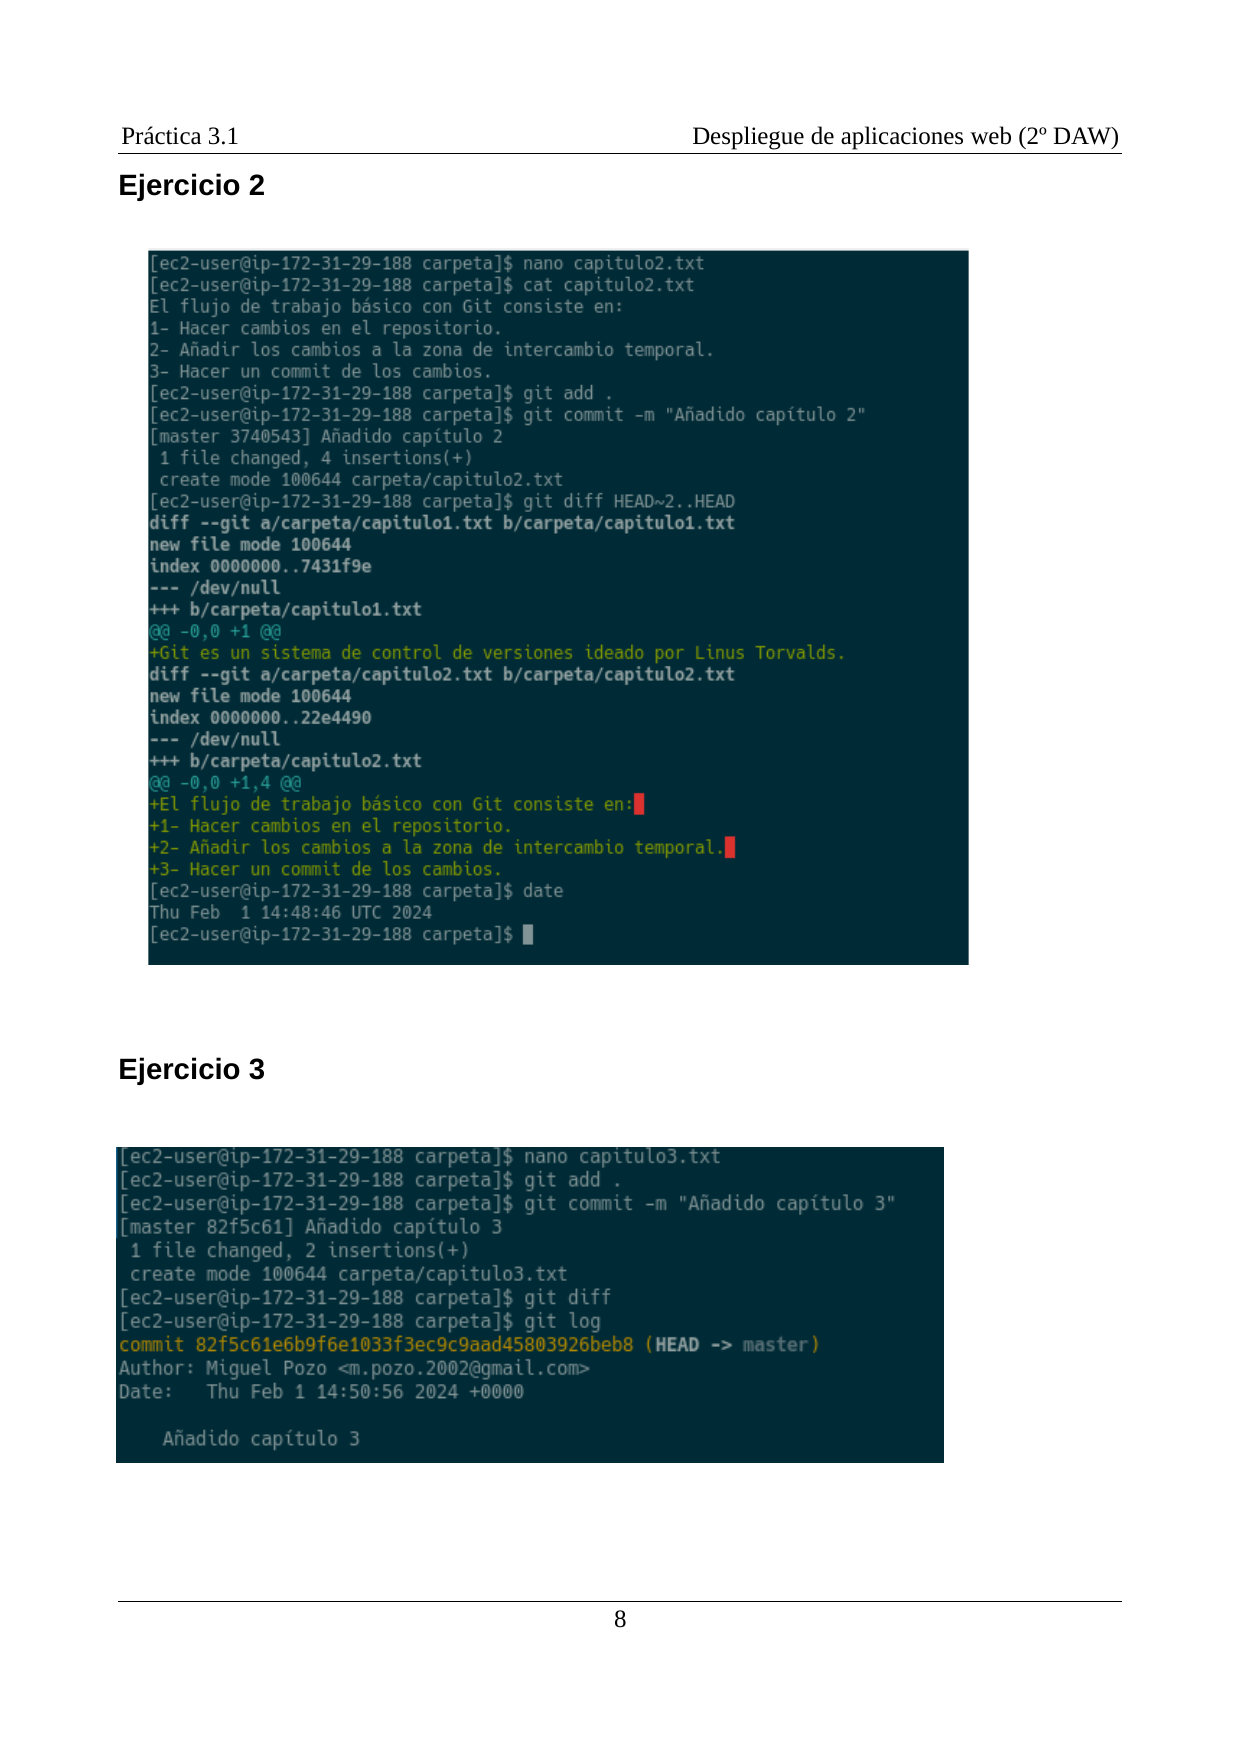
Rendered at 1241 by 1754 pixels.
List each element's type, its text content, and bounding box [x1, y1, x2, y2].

picture [318, 1385, 326, 1398]
picture [232, 733, 239, 748]
picture [626, 260, 633, 269]
picture [392, 884, 411, 897]
picture [212, 757, 219, 767]
picture [212, 931, 218, 940]
picture [221, 303, 230, 312]
picture [686, 260, 694, 269]
picture [212, 905, 220, 918]
picture [535, 411, 541, 421]
picture [608, 260, 613, 269]
picture [416, 1294, 424, 1304]
picture [152, 493, 157, 510]
picture [474, 884, 481, 897]
picture [218, 1430, 239, 1445]
picture [181, 928, 188, 940]
picture [196, 1173, 228, 1189]
picture [570, 1199, 577, 1210]
picture [777, 1337, 786, 1351]
picture [404, 1336, 567, 1351]
picture [326, 866, 331, 875]
picture [493, 1147, 500, 1166]
picture [164, 1220, 172, 1233]
picture [678, 284, 684, 291]
picture [635, 346, 684, 360]
picture [393, 303, 400, 312]
picture [373, 1173, 381, 1186]
picture [187, 1223, 195, 1233]
picture [241, 1199, 259, 1214]
picture [292, 606, 321, 620]
picture [454, 411, 472, 425]
picture [154, 1314, 161, 1327]
picture [534, 346, 552, 356]
picture [343, 840, 348, 853]
picture [454, 498, 472, 511]
picture [695, 495, 704, 507]
picture [292, 346, 299, 356]
picture [274, 1290, 281, 1304]
picture [404, 325, 421, 338]
picture [239, 387, 250, 402]
picture [261, 430, 289, 442]
picture [434, 844, 441, 853]
picture [232, 649, 250, 659]
picture [636, 515, 644, 529]
picture [383, 1149, 403, 1163]
picture [645, 260, 654, 269]
picture [230, 801, 240, 810]
picture [180, 322, 199, 334]
picture [131, 1176, 140, 1186]
picture [248, 450, 300, 468]
picture [143, 1385, 150, 1398]
picture [121, 1289, 128, 1307]
picture [402, 667, 421, 680]
picture [515, 801, 522, 810]
picture [484, 887, 492, 897]
picture [537, 1312, 543, 1327]
picture [482, 1317, 491, 1327]
picture [656, 257, 663, 269]
picture [239, 495, 250, 510]
picture [625, 343, 632, 354]
picture [283, 473, 287, 485]
picture [262, 411, 270, 425]
picture [392, 387, 411, 399]
picture [263, 1290, 271, 1304]
picture [575, 411, 603, 421]
picture [272, 368, 279, 377]
picture [525, 498, 533, 511]
picture [453, 645, 472, 659]
picture [210, 560, 280, 572]
picture [705, 667, 714, 680]
picture [690, 1149, 697, 1163]
picture [583, 1294, 589, 1304]
picture [504, 1195, 513, 1213]
picture [231, 1195, 238, 1210]
picture [242, 844, 250, 853]
picture [665, 515, 684, 529]
picture [274, 1149, 282, 1163]
picture [292, 757, 299, 767]
picture [405, 454, 411, 464]
picture [548, 1364, 555, 1375]
picture [384, 884, 390, 897]
picture [503, 667, 512, 680]
picture [454, 390, 472, 403]
picture [515, 517, 521, 530]
picture [635, 841, 642, 853]
picture [483, 649, 502, 659]
picture [241, 430, 249, 442]
picture [605, 278, 612, 291]
picture [788, 408, 794, 421]
picture [353, 928, 371, 940]
picture [393, 408, 411, 421]
picture [484, 930, 492, 940]
picture [334, 495, 340, 507]
picture [160, 887, 178, 897]
picture [453, 325, 468, 334]
picture [393, 822, 401, 832]
picture [302, 906, 310, 918]
picture [182, 299, 188, 312]
picture [232, 430, 239, 436]
picture [130, 1152, 140, 1163]
picture [190, 819, 209, 832]
picture [154, 1196, 161, 1210]
picture [454, 260, 472, 273]
picture [652, 498, 664, 504]
picture [282, 755, 289, 769]
picture [604, 1289, 610, 1304]
picture [182, 450, 188, 464]
picture [524, 343, 531, 354]
picture [596, 277, 603, 291]
picture [220, 866, 235, 875]
picture [281, 368, 310, 377]
picture [274, 1173, 282, 1186]
picture [293, 690, 300, 702]
picture [554, 887, 563, 897]
picture [263, 1337, 272, 1351]
picture [344, 454, 350, 464]
picture [333, 346, 340, 356]
picture [382, 1290, 403, 1304]
picture [505, 883, 512, 899]
picture [434, 476, 440, 485]
picture [534, 281, 543, 291]
picture [296, 1385, 304, 1398]
picture [585, 645, 593, 659]
picture [282, 303, 290, 312]
picture [252, 320, 280, 334]
picture [191, 733, 199, 748]
picture [526, 1152, 545, 1163]
picture [493, 1220, 502, 1233]
picture [656, 649, 684, 663]
picture [262, 1220, 272, 1233]
picture [311, 560, 321, 572]
picture [211, 368, 219, 377]
picture [565, 411, 572, 421]
picture [211, 776, 219, 788]
picture [853, 1199, 863, 1210]
picture [816, 645, 834, 659]
picture [505, 926, 512, 943]
picture [208, 1220, 227, 1233]
picture [352, 602, 371, 615]
picture [283, 495, 290, 507]
picture [143, 1199, 150, 1210]
picture [351, 1337, 359, 1351]
picture [148, 625, 169, 640]
picture [580, 1317, 600, 1332]
picture [494, 1289, 500, 1307]
picture [402, 822, 411, 832]
picture [263, 1267, 271, 1280]
picture [323, 303, 328, 317]
picture [423, 906, 430, 918]
picture [252, 866, 270, 875]
picture [318, 1430, 325, 1445]
picture [596, 342, 602, 356]
picture [568, 1289, 578, 1304]
picture [181, 387, 188, 399]
picture [594, 645, 644, 659]
picture [570, 1312, 576, 1327]
picture [303, 884, 309, 897]
picture [403, 516, 421, 529]
picture [545, 279, 551, 291]
picture [353, 257, 380, 269]
picture [160, 433, 188, 442]
picture [832, 1200, 841, 1210]
picture [848, 408, 854, 421]
picture [263, 1314, 270, 1327]
picture [474, 279, 481, 291]
subtitle Ejercicio 2 [118, 167, 1122, 201]
picture [428, 1223, 435, 1233]
picture [292, 325, 300, 334]
picture [360, 1337, 392, 1351]
picture [424, 433, 432, 446]
picture [487, 801, 492, 810]
picture [292, 538, 300, 550]
picture [392, 278, 411, 291]
picture [222, 346, 229, 356]
picture [148, 646, 169, 659]
picture [232, 437, 240, 442]
picture [544, 408, 551, 421]
picture [180, 476, 189, 485]
picture [471, 1196, 478, 1210]
picture [844, 1195, 851, 1210]
picture [160, 931, 178, 940]
picture [323, 495, 330, 507]
picture [239, 928, 250, 943]
picture [392, 257, 411, 269]
picture [372, 429, 391, 442]
picture [152, 322, 158, 334]
picture [454, 931, 472, 944]
picture [448, 1385, 458, 1398]
picture [340, 1290, 359, 1304]
picture [274, 1196, 282, 1210]
picture [202, 931, 209, 940]
picture [341, 645, 361, 659]
picture [264, 1173, 271, 1186]
picture [393, 368, 400, 377]
picture [231, 779, 240, 787]
picture [373, 1149, 381, 1163]
picture [547, 1314, 555, 1327]
picture [121, 1147, 128, 1166]
picture [656, 1337, 699, 1351]
picture [427, 1317, 469, 1332]
picture [208, 1246, 216, 1257]
picture [403, 801, 411, 810]
picture [481, 1294, 491, 1304]
picture [151, 710, 199, 724]
picture [283, 257, 290, 269]
picture [301, 538, 351, 550]
picture [525, 519, 532, 529]
picture [285, 1196, 293, 1210]
picture [148, 756, 179, 765]
picture [219, 1383, 239, 1398]
picture [202, 390, 209, 399]
picture [569, 1336, 633, 1351]
picture [373, 346, 381, 356]
picture [533, 649, 572, 659]
picture [505, 277, 512, 293]
picture [212, 433, 219, 442]
picture [470, 1361, 513, 1379]
picture [175, 1290, 228, 1307]
picture [555, 303, 562, 312]
picture [472, 1290, 478, 1304]
picture [463, 515, 492, 529]
picture [220, 757, 260, 771]
picture [242, 776, 248, 788]
picture [427, 1361, 458, 1375]
picture [549, 1290, 555, 1304]
picture [706, 516, 734, 529]
picture [538, 1195, 545, 1210]
picture [212, 411, 218, 421]
picture [505, 385, 512, 402]
picture [306, 1290, 315, 1304]
picture [788, 1199, 797, 1210]
picture [505, 303, 511, 312]
picture [394, 1364, 402, 1375]
picture [493, 822, 502, 832]
picture [200, 731, 230, 745]
picture [597, 493, 602, 507]
picture [363, 320, 370, 334]
picture [470, 1223, 480, 1233]
picture [756, 646, 765, 659]
picture [373, 1196, 381, 1210]
picture [165, 1341, 173, 1351]
picture [394, 906, 411, 918]
picture [424, 454, 431, 464]
picture [373, 603, 381, 615]
picture [193, 796, 198, 810]
picture [285, 325, 290, 334]
picture [285, 1149, 292, 1163]
picture [152, 277, 157, 294]
picture [191, 688, 199, 702]
picture [587, 493, 592, 507]
picture [174, 1223, 184, 1233]
picture [594, 303, 603, 312]
picture [202, 303, 209, 312]
picture [615, 408, 622, 421]
picture [318, 1314, 325, 1327]
picture [496, 883, 501, 900]
picture [505, 407, 512, 423]
picture [242, 368, 260, 377]
picture [323, 365, 329, 376]
picture [727, 407, 745, 421]
picture [382, 1173, 403, 1186]
picture [372, 454, 390, 464]
picture [373, 1314, 381, 1327]
picture [454, 433, 462, 442]
picture [666, 279, 672, 291]
picture [476, 495, 480, 507]
picture [192, 430, 197, 442]
picture [242, 736, 260, 745]
picture [154, 1242, 161, 1257]
picture [827, 411, 836, 421]
picture [313, 796, 331, 810]
picture [593, 1289, 599, 1304]
picture [604, 801, 613, 810]
picture [564, 494, 573, 507]
picture [303, 325, 309, 334]
picture [352, 906, 371, 918]
picture [595, 668, 603, 683]
picture [353, 408, 371, 421]
picture [493, 1265, 500, 1280]
picture [202, 688, 209, 702]
picture [202, 325, 208, 334]
picture [220, 822, 240, 832]
picture [221, 278, 250, 294]
picture [261, 580, 270, 594]
picture [302, 840, 341, 853]
picture [569, 1171, 600, 1186]
picture [476, 387, 481, 399]
picture [667, 1149, 677, 1163]
picture [416, 1199, 424, 1210]
picture [352, 753, 381, 767]
picture [211, 537, 230, 550]
picture [242, 625, 249, 637]
picture [171, 515, 189, 529]
picture [322, 325, 339, 334]
picture [351, 1246, 358, 1257]
picture [876, 1196, 885, 1210]
picture [686, 516, 694, 529]
picture [274, 906, 279, 918]
picture [392, 754, 421, 767]
picture [220, 1364, 226, 1375]
picture [148, 843, 159, 852]
picture [292, 303, 300, 312]
picture [273, 1267, 326, 1280]
picture [373, 303, 380, 312]
picture [384, 257, 391, 269]
picture [160, 411, 178, 421]
picture [221, 408, 258, 423]
picture [448, 1246, 458, 1255]
picture [274, 1314, 282, 1327]
picture [212, 801, 220, 810]
picture [282, 646, 299, 659]
picture [454, 281, 472, 295]
picture [322, 452, 330, 464]
picture [175, 1176, 194, 1186]
picture [767, 1341, 775, 1351]
picture [143, 1317, 150, 1327]
picture [201, 755, 208, 769]
picture [281, 776, 300, 791]
picture [438, 1385, 446, 1398]
picture [318, 1149, 326, 1163]
picture [264, 1359, 270, 1375]
picture [525, 260, 547, 269]
picture [496, 798, 501, 810]
picture [193, 450, 199, 464]
picture [712, 1149, 719, 1163]
picture [534, 841, 541, 853]
picture [154, 1290, 162, 1304]
picture [483, 840, 502, 853]
picture [551, 260, 563, 269]
picture [130, 1317, 140, 1327]
picture [323, 928, 330, 940]
picture [318, 1196, 326, 1210]
picture [717, 649, 743, 659]
picture [181, 408, 188, 421]
picture [645, 411, 654, 420]
picture [191, 537, 199, 550]
picture [565, 300, 571, 312]
picture [363, 671, 391, 685]
picture [353, 495, 380, 507]
picture [132, 1270, 139, 1280]
picture [229, 1337, 261, 1351]
picture [340, 1196, 359, 1210]
picture [200, 433, 209, 442]
picture [373, 1290, 381, 1304]
picture [162, 452, 169, 464]
picture [262, 498, 279, 511]
picture [230, 1218, 237, 1233]
picture [262, 281, 270, 295]
picture [241, 667, 249, 680]
picture [212, 390, 218, 399]
picture [433, 260, 448, 269]
picture [301, 649, 331, 659]
picture [392, 495, 411, 507]
picture [191, 582, 198, 596]
picture [181, 884, 188, 897]
picture [340, 1149, 359, 1163]
picture [333, 408, 339, 421]
picture [161, 819, 169, 832]
picture [545, 473, 561, 485]
picture [433, 390, 448, 399]
picture [132, 1243, 140, 1257]
picture [261, 753, 280, 767]
picture [332, 303, 341, 312]
picture [152, 926, 157, 943]
picture [318, 1173, 326, 1186]
picture [272, 1336, 348, 1351]
picture [232, 583, 238, 596]
picture [175, 1196, 228, 1213]
picture [353, 454, 370, 464]
picture [185, 1270, 195, 1280]
picture [202, 368, 208, 377]
picture [230, 1364, 261, 1379]
picture [160, 260, 178, 269]
picture [271, 731, 280, 745]
picture [152, 385, 157, 402]
picture [202, 796, 209, 810]
picture [383, 1385, 403, 1398]
picture [484, 390, 492, 399]
picture [438, 1270, 458, 1285]
picture [252, 1435, 259, 1445]
picture [285, 1290, 293, 1304]
picture [121, 1341, 129, 1351]
picture [212, 303, 217, 317]
picture [445, 430, 450, 442]
picture [481, 1199, 491, 1210]
picture [349, 346, 359, 353]
picture [404, 1246, 434, 1257]
picture [352, 325, 361, 334]
picture [394, 1223, 402, 1233]
picture [697, 342, 703, 356]
picture [527, 1359, 532, 1375]
picture [581, 1152, 588, 1163]
picture [818, 407, 824, 421]
picture [606, 840, 611, 853]
picture [241, 1317, 259, 1332]
picture [121, 1218, 128, 1236]
picture [332, 754, 351, 767]
picture [262, 260, 279, 273]
picture [240, 537, 280, 550]
picture [293, 818, 300, 832]
picture [130, 1223, 151, 1233]
picture [121, 1195, 128, 1213]
picture [634, 793, 644, 814]
picture [463, 818, 492, 832]
picture [470, 1385, 524, 1398]
picture [453, 819, 461, 832]
picture [152, 1270, 173, 1280]
picture [241, 516, 249, 529]
picture [605, 346, 613, 356]
picture [350, 1385, 370, 1398]
picture [211, 688, 230, 702]
picture [403, 473, 410, 485]
picture [484, 498, 492, 507]
picture [151, 541, 179, 550]
picture [484, 260, 492, 269]
picture [219, 1336, 227, 1351]
picture [261, 346, 278, 356]
picture [548, 1196, 555, 1210]
picture [301, 560, 310, 572]
picture [352, 861, 371, 875]
picture [261, 517, 279, 531]
picture [230, 472, 270, 485]
picture [476, 257, 481, 269]
picture [426, 1152, 469, 1167]
picture [494, 1312, 500, 1331]
picture [808, 645, 815, 659]
picture [443, 801, 462, 810]
picture [624, 1149, 631, 1163]
picture [504, 1289, 513, 1307]
picture [444, 818, 452, 832]
picture [190, 840, 237, 853]
picture [302, 257, 309, 269]
picture [296, 1432, 303, 1445]
picture [211, 476, 219, 485]
picture [176, 1242, 183, 1257]
picture [525, 281, 531, 291]
picture [239, 257, 250, 272]
picture [201, 473, 208, 485]
picture [533, 515, 593, 533]
picture [523, 801, 551, 810]
picture [255, 390, 270, 403]
picture [303, 495, 309, 507]
picture [233, 1294, 259, 1308]
picture [424, 303, 430, 312]
picture [504, 476, 512, 485]
picture [606, 519, 612, 529]
picture [292, 408, 300, 413]
picture [396, 1246, 403, 1257]
picture [353, 387, 371, 399]
picture [616, 801, 624, 810]
picture [743, 1341, 764, 1351]
picture [395, 1336, 402, 1351]
picture [636, 667, 644, 680]
picture [232, 346, 239, 356]
picture [384, 495, 391, 507]
picture [558, 1364, 589, 1375]
picture [252, 1383, 283, 1398]
picture [484, 325, 492, 334]
picture [303, 516, 360, 533]
picture [339, 429, 361, 442]
picture [333, 257, 340, 269]
picture [202, 282, 209, 291]
picture [365, 433, 370, 442]
picture [282, 603, 290, 618]
picture [190, 476, 199, 485]
picture [383, 861, 391, 875]
picture [454, 887, 472, 901]
picture [433, 281, 451, 291]
picture [494, 1195, 500, 1213]
picture [717, 411, 723, 421]
picture [294, 928, 299, 940]
picture [221, 884, 250, 899]
picture [251, 796, 270, 810]
picture [302, 342, 331, 356]
picture [307, 1314, 315, 1327]
picture [353, 884, 371, 897]
picture [757, 411, 764, 421]
picture [252, 1223, 259, 1233]
picture [444, 450, 448, 465]
picture [635, 281, 642, 291]
picture [678, 257, 683, 269]
picture [219, 1242, 282, 1262]
picture [152, 428, 157, 445]
picture [303, 408, 309, 421]
picture [474, 473, 481, 485]
picture [384, 387, 391, 399]
picture [403, 346, 411, 356]
picture [181, 625, 199, 637]
picture [787, 1341, 797, 1351]
picture [301, 690, 351, 702]
picture [460, 1361, 467, 1375]
picture [303, 299, 320, 312]
picture [392, 325, 401, 334]
picture [808, 411, 815, 421]
picture [414, 822, 440, 836]
picture [444, 516, 452, 529]
picture [646, 1336, 652, 1353]
picture [262, 887, 270, 901]
picture [171, 476, 179, 485]
picture [212, 822, 218, 832]
picture [615, 1199, 622, 1210]
picture [577, 797, 582, 810]
picture [461, 1270, 468, 1280]
picture [416, 1385, 436, 1398]
picture [175, 1317, 194, 1327]
picture [283, 408, 289, 421]
picture [646, 1147, 653, 1163]
picture [433, 411, 451, 421]
picture [665, 666, 694, 680]
picture [148, 776, 169, 791]
picture [221, 931, 235, 940]
picture [285, 1314, 292, 1327]
picture [722, 1341, 732, 1349]
picture [555, 346, 561, 356]
picture [735, 1195, 742, 1210]
picture [342, 346, 349, 356]
picture [307, 1149, 315, 1163]
picture [614, 844, 624, 853]
picture [473, 433, 482, 442]
picture [514, 1267, 523, 1280]
picture [283, 928, 290, 940]
picture [222, 368, 229, 377]
picture [536, 1267, 544, 1280]
picture [130, 1294, 140, 1304]
picture [318, 1290, 326, 1304]
picture [666, 495, 673, 507]
picture [211, 454, 219, 464]
picture [210, 711, 280, 724]
picture [241, 1152, 259, 1167]
picture [436, 429, 440, 442]
picture [322, 408, 330, 421]
picture [433, 931, 448, 940]
picture [585, 260, 603, 273]
picture [525, 667, 593, 685]
picture [343, 558, 371, 572]
picture [384, 1243, 391, 1257]
picture [262, 1435, 283, 1450]
picture [283, 387, 290, 399]
picture [330, 1246, 337, 1257]
picture [353, 278, 371, 291]
picture [323, 753, 330, 767]
picture [283, 884, 289, 897]
picture [460, 1218, 467, 1233]
picture [424, 931, 430, 940]
picture [515, 473, 521, 485]
picture [416, 1267, 424, 1283]
picture [161, 841, 168, 853]
picture [812, 1199, 819, 1210]
picture [342, 801, 351, 810]
picture [154, 1149, 161, 1163]
picture [495, 493, 501, 510]
picture [495, 385, 501, 402]
picture [424, 861, 462, 875]
picture [686, 346, 694, 356]
picture [143, 1176, 150, 1186]
picture [413, 433, 421, 442]
picture [525, 883, 543, 897]
picture [505, 346, 512, 356]
picture [212, 866, 219, 875]
picture [261, 671, 270, 680]
picture [350, 1432, 359, 1445]
picture [242, 325, 248, 334]
picture [301, 711, 351, 724]
picture [121, 1312, 127, 1331]
picture [526, 1317, 534, 1332]
picture [403, 303, 411, 312]
picture [463, 300, 472, 312]
picture [424, 325, 430, 334]
picture [558, 801, 572, 810]
picture [698, 257, 703, 269]
picture [148, 605, 179, 614]
picture [261, 625, 280, 640]
picture [484, 411, 492, 421]
picture [547, 1173, 555, 1186]
picture [143, 1294, 150, 1304]
picture [656, 1199, 666, 1210]
picture [495, 926, 501, 943]
picture [614, 495, 652, 507]
picture [231, 1176, 238, 1186]
picture [373, 818, 381, 832]
picture [148, 798, 169, 810]
picture [438, 1220, 445, 1233]
picture [534, 473, 541, 484]
picture [646, 278, 653, 291]
picture [584, 801, 593, 810]
picture [624, 1196, 631, 1210]
picture [243, 906, 248, 918]
picture [707, 645, 714, 659]
picture [130, 1341, 162, 1351]
picture [332, 822, 351, 832]
picture [696, 646, 704, 659]
picture [212, 667, 240, 685]
picture [477, 325, 482, 334]
picture [363, 795, 390, 810]
picture [271, 580, 280, 594]
picture [163, 1430, 206, 1445]
picture [426, 1294, 469, 1308]
picture [190, 863, 209, 875]
picture [132, 1361, 150, 1375]
picture [303, 668, 351, 685]
picture [414, 368, 420, 377]
picture [334, 863, 340, 875]
picture [504, 1147, 513, 1166]
picture [200, 580, 230, 594]
picture [352, 711, 371, 724]
picture [474, 368, 481, 377]
picture [148, 667, 169, 680]
picture [405, 1223, 425, 1238]
picture [152, 255, 157, 272]
picture [351, 1223, 359, 1233]
picture [202, 411, 209, 421]
picture [590, 1152, 611, 1167]
picture [565, 385, 593, 399]
picture [328, 1385, 337, 1398]
picture [548, 1152, 567, 1163]
picture [453, 453, 462, 462]
picture [382, 844, 391, 853]
picture [494, 1171, 500, 1189]
picture [160, 498, 178, 507]
picture [416, 1317, 424, 1327]
picture [161, 476, 168, 485]
picture [255, 931, 270, 944]
picture [291, 519, 300, 529]
picture [171, 645, 179, 659]
picture [180, 365, 199, 377]
picture [416, 1152, 424, 1163]
picture [392, 866, 410, 875]
picture [434, 645, 441, 659]
picture [262, 649, 269, 659]
picture [546, 387, 551, 399]
picture [474, 408, 481, 421]
picture [424, 390, 430, 399]
picture [151, 558, 199, 572]
picture [181, 495, 188, 501]
picture [272, 645, 280, 659]
picture [412, 844, 422, 853]
picture [274, 1220, 282, 1233]
picture [340, 1246, 348, 1257]
picture [384, 928, 391, 940]
picture [537, 1176, 545, 1186]
picture [333, 884, 340, 897]
picture [305, 1218, 348, 1233]
picture [656, 1152, 666, 1163]
picture [211, 325, 219, 334]
picture [484, 281, 492, 291]
picture [384, 278, 391, 291]
picture [301, 757, 321, 771]
picture [307, 1173, 315, 1186]
picture [539, 1294, 545, 1304]
picture [171, 666, 189, 680]
picture [423, 515, 442, 529]
picture [463, 667, 492, 680]
picture [416, 1176, 424, 1186]
picture [154, 1173, 161, 1186]
picture [707, 495, 717, 507]
picture [340, 1270, 347, 1280]
picture [160, 863, 178, 875]
picture [482, 1270, 491, 1280]
picture [264, 1196, 271, 1210]
picture [766, 411, 785, 425]
picture [595, 517, 602, 531]
picture [221, 260, 235, 269]
picture [328, 1435, 337, 1445]
picture [284, 797, 289, 810]
picture [148, 821, 159, 830]
picture [353, 476, 359, 485]
picture [470, 1314, 478, 1327]
picture [800, 1199, 808, 1214]
picture [212, 260, 218, 269]
picture [240, 688, 280, 702]
picture [166, 1246, 173, 1257]
picture [143, 1270, 151, 1280]
picture [467, 866, 491, 875]
picture [180, 646, 188, 659]
picture [241, 299, 260, 312]
picture [362, 476, 401, 490]
picture [717, 668, 734, 680]
picture [285, 1361, 305, 1375]
picture [338, 1364, 359, 1374]
picture [307, 1364, 314, 1375]
picture [119, 1385, 140, 1398]
picture [340, 1314, 359, 1327]
picture [363, 519, 370, 529]
picture [208, 1385, 216, 1398]
picture [323, 257, 330, 269]
picture [306, 1196, 315, 1210]
picture [606, 411, 612, 421]
picture [190, 753, 199, 767]
picture [616, 281, 623, 291]
picture [394, 1267, 402, 1280]
picture [352, 844, 370, 853]
picture [152, 1388, 162, 1398]
picture [373, 646, 411, 659]
picture [350, 1270, 359, 1280]
picture [304, 428, 309, 445]
picture [427, 1176, 469, 1191]
picture [443, 476, 462, 490]
picture [303, 278, 309, 291]
picture [175, 1149, 228, 1166]
picture [396, 801, 401, 810]
picture [605, 671, 634, 685]
picture [423, 364, 452, 377]
picture [433, 303, 450, 312]
picture [221, 390, 235, 399]
picture [171, 796, 179, 810]
picture [253, 277, 259, 291]
picture [211, 625, 219, 637]
picture [307, 1243, 315, 1257]
picture [190, 602, 199, 615]
picture [606, 303, 613, 312]
picture [505, 255, 512, 272]
picture [471, 1149, 478, 1163]
picture [546, 495, 551, 507]
picture [467, 450, 471, 465]
picture [151, 300, 158, 312]
picture [526, 1199, 534, 1214]
picture [744, 1195, 764, 1210]
picture [686, 278, 693, 291]
picture [282, 519, 289, 529]
picture [645, 516, 664, 529]
picture [152, 407, 156, 423]
picture [575, 260, 582, 269]
picture [261, 776, 269, 788]
picture [463, 368, 472, 377]
picture [342, 364, 361, 377]
picture [470, 1267, 478, 1280]
picture [303, 928, 310, 940]
picture [264, 1149, 271, 1163]
picture [242, 584, 260, 594]
picture [449, 1223, 458, 1233]
picture [212, 515, 240, 533]
picture [433, 887, 451, 897]
picture [160, 390, 178, 399]
picture [496, 407, 501, 423]
picture [232, 454, 238, 464]
picture [119, 1361, 129, 1374]
picture [450, 346, 462, 356]
picture [465, 428, 470, 442]
picture [148, 515, 169, 529]
picture [526, 1176, 534, 1191]
picture [434, 801, 440, 810]
picture [523, 925, 533, 944]
picture [261, 818, 290, 832]
picture [252, 342, 258, 356]
picture [362, 822, 371, 832]
picture [332, 906, 341, 918]
picture [200, 649, 209, 659]
picture [393, 667, 401, 680]
picture [526, 1294, 534, 1309]
subtitle Ejercicio 3 [118, 1052, 1122, 1085]
picture [181, 776, 199, 788]
picture [202, 260, 209, 269]
picture [221, 498, 235, 507]
picture [323, 387, 330, 399]
picture [176, 1364, 184, 1374]
picture [424, 281, 430, 291]
picture [373, 1364, 392, 1379]
picture [565, 281, 572, 291]
picture [261, 731, 270, 745]
picture [503, 515, 512, 529]
picture [424, 887, 430, 897]
picture [392, 602, 421, 615]
picture [525, 303, 532, 312]
picture [353, 668, 360, 683]
picture [151, 365, 159, 377]
picture [800, 1341, 808, 1351]
picture [475, 928, 481, 940]
picture [414, 649, 432, 659]
picture [253, 887, 259, 897]
picture [263, 906, 268, 918]
picture [382, 1314, 403, 1327]
picture [445, 322, 450, 334]
picture [201, 603, 209, 618]
picture [207, 1266, 250, 1280]
picture [323, 602, 331, 615]
picture [252, 822, 259, 832]
picture [271, 844, 289, 853]
picture [394, 452, 400, 464]
picture [797, 408, 804, 421]
picture [191, 906, 209, 918]
picture [635, 1152, 644, 1163]
picture [322, 560, 331, 572]
picture [301, 801, 310, 810]
picture [333, 560, 341, 572]
picture [470, 1173, 478, 1186]
picture [241, 1176, 250, 1191]
picture [473, 342, 492, 356]
picture [151, 692, 179, 702]
picture [130, 1199, 140, 1210]
picture [525, 411, 533, 425]
picture [241, 1220, 249, 1233]
picture [291, 473, 340, 485]
picture [766, 649, 805, 659]
picture [645, 667, 664, 680]
picture [515, 649, 521, 659]
picture [822, 1196, 829, 1210]
picture [151, 343, 158, 356]
picture [515, 1360, 522, 1375]
picture [360, 1218, 381, 1233]
picture [209, 1435, 217, 1445]
picture [580, 1199, 611, 1210]
picture [645, 844, 704, 858]
picture [689, 1195, 731, 1210]
picture [152, 883, 157, 900]
picture [202, 498, 209, 507]
picture [202, 450, 208, 464]
picture [293, 278, 299, 291]
picture [505, 649, 512, 659]
picture [481, 1176, 491, 1186]
picture [414, 906, 420, 918]
picture [181, 257, 188, 263]
picture [424, 498, 430, 507]
picture [427, 1270, 434, 1280]
picture [440, 346, 450, 356]
picture [232, 628, 239, 635]
picture [283, 278, 290, 291]
picture [495, 255, 501, 272]
picture [717, 495, 735, 507]
picture [202, 887, 209, 897]
picture [148, 864, 159, 874]
picture [332, 603, 351, 615]
picture [525, 390, 533, 403]
picture [154, 1223, 161, 1233]
picture [382, 368, 391, 377]
picture [545, 884, 551, 897]
picture [175, 1337, 184, 1351]
picture [212, 602, 280, 620]
picture [282, 866, 321, 875]
picture [251, 430, 258, 442]
picture [414, 454, 421, 464]
picture [292, 430, 300, 442]
picture [544, 840, 603, 853]
picture [372, 906, 381, 918]
picture [564, 342, 593, 356]
picture [504, 1313, 513, 1330]
picture [574, 303, 583, 312]
picture [323, 428, 339, 442]
picture [285, 1173, 293, 1186]
picture [373, 1246, 380, 1257]
picture [525, 649, 532, 659]
picture [473, 798, 482, 810]
picture [207, 1361, 217, 1374]
picture [725, 837, 735, 858]
picture [286, 1435, 293, 1445]
picture [778, 1199, 785, 1210]
picture [525, 844, 533, 853]
picture [413, 476, 421, 485]
picture [614, 519, 634, 533]
picture [424, 411, 430, 421]
picture [272, 300, 279, 312]
picture [535, 303, 541, 312]
picture [160, 281, 178, 291]
picture [148, 905, 179, 918]
picture [282, 671, 300, 680]
picture [443, 844, 472, 853]
picture [373, 1270, 392, 1285]
picture [575, 281, 593, 295]
picture [294, 387, 299, 399]
picture [514, 303, 522, 312]
picture [303, 387, 310, 399]
picture [383, 1196, 403, 1210]
picture [317, 1364, 326, 1375]
picture [482, 1152, 491, 1163]
picture [515, 346, 522, 355]
picture [484, 300, 491, 312]
picture [231, 1317, 237, 1327]
picture [196, 1337, 217, 1351]
picture [426, 1199, 469, 1214]
picture [405, 1270, 414, 1280]
picture [392, 928, 411, 940]
picture [121, 1171, 128, 1189]
picture [360, 1246, 370, 1257]
picture [433, 498, 448, 507]
picture [505, 494, 512, 510]
picture [701, 1152, 709, 1163]
picture [242, 450, 248, 464]
picture [154, 1360, 173, 1375]
picture [293, 906, 299, 918]
picture [504, 1171, 513, 1189]
picture [404, 1364, 414, 1375]
picture [548, 1267, 566, 1280]
picture [675, 407, 714, 421]
picture [353, 299, 375, 312]
picture [143, 1152, 150, 1163]
picture [495, 277, 501, 294]
picture [617, 257, 622, 269]
picture [515, 668, 522, 682]
picture [814, 1336, 818, 1353]
picture [424, 346, 430, 356]
picture [340, 1173, 359, 1186]
picture [503, 1270, 513, 1280]
picture [231, 1152, 238, 1163]
picture [307, 1435, 315, 1445]
picture [322, 906, 329, 918]
picture [423, 666, 452, 680]
picture [424, 260, 430, 269]
picture [515, 840, 520, 853]
picture [372, 519, 391, 533]
picture [301, 822, 310, 832]
picture [202, 537, 209, 550]
picture [175, 1267, 183, 1280]
picture [181, 278, 188, 291]
picture [196, 1314, 228, 1331]
picture [322, 278, 330, 291]
picture [394, 515, 401, 529]
picture [272, 668, 280, 683]
picture [180, 342, 219, 356]
picture [185, 1246, 195, 1257]
picture [463, 1242, 467, 1258]
picture [322, 884, 330, 897]
picture [333, 387, 340, 399]
picture [333, 278, 340, 291]
picture [484, 476, 492, 485]
picture [286, 1218, 292, 1236]
picture [412, 801, 422, 810]
picture [433, 346, 440, 356]
picture [333, 928, 340, 940]
picture [212, 649, 218, 659]
picture [212, 498, 218, 507]
picture [362, 1270, 370, 1280]
picture [404, 433, 410, 442]
picture [614, 1152, 621, 1163]
picture [384, 408, 390, 421]
picture [394, 342, 400, 356]
